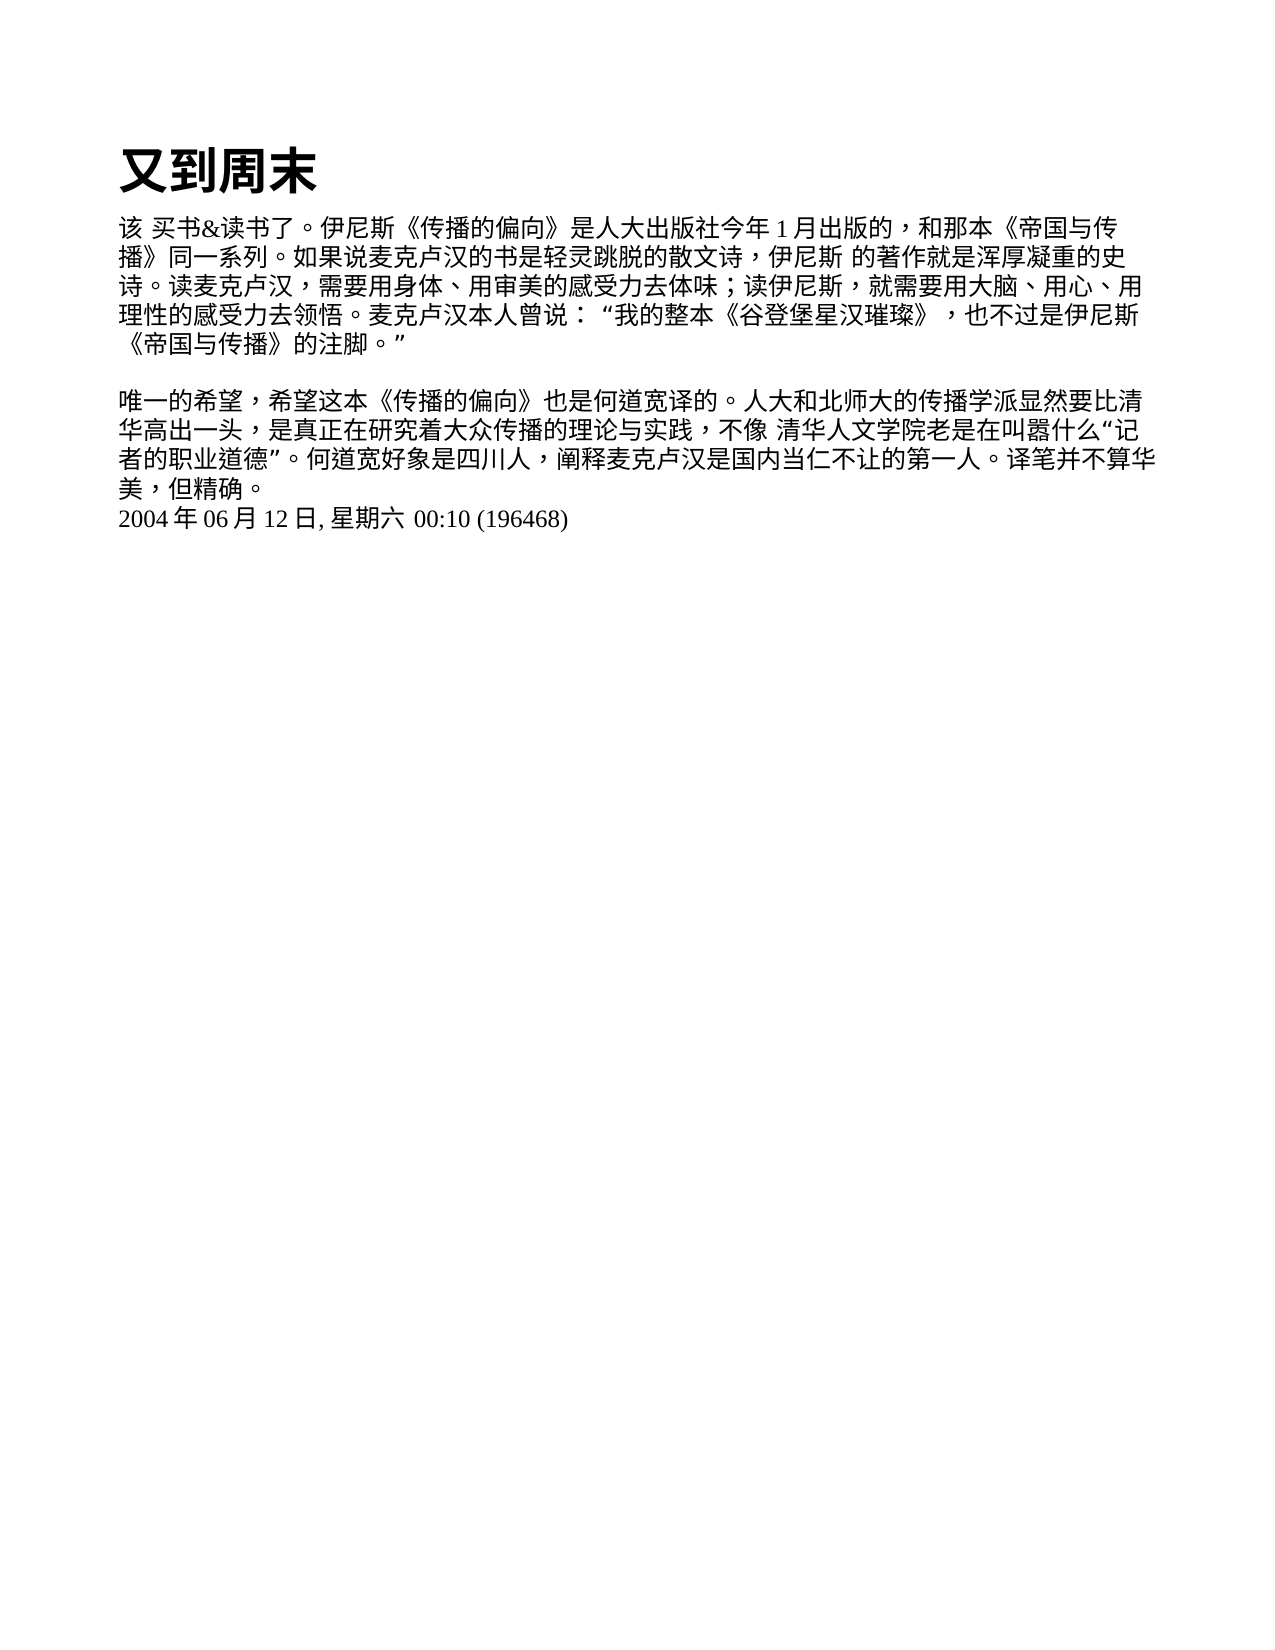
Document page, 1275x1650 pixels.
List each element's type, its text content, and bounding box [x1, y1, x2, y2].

text 唯一的希望，希望这本《传播的偏向》也是何道宽译的。人大和北师大的传播学派显然要比清华高出一头，是真正在研究着大众传播的理论与实践，不像 清华人文学院老是在叫嚣什么“记者的职业道德”。何道宽好象是四川人，阐释麦克卢汉是国内当仁不让的第一人。译笔并不算华美，但精确。 [118, 387, 1157, 504]
text 该 买书&读书了。伊尼斯《传播的偏向》是人大出版社今年1月出版的，和那本《帝国与传播》同一系列。如果说麦克卢汉的书是轻灵跳脱的散文诗，伊尼斯 的著作就是浑厚凝重的史诗。读麦克卢汉，需要用身体、用审美的感受力去体味；读伊尼斯，就需要用大脑、用心、用理性的感受力去领悟。麦克卢汉本人曾说： “我的整本《谷登堡星汉璀璨》，也不过是伊尼斯《帝国与传播》的注脚。” [118, 214, 1157, 360]
subtitle 又到周末 [118, 143, 1157, 201]
text 2004年06月12日, 星期六 00:10 (196468) [118, 504, 1157, 533]
